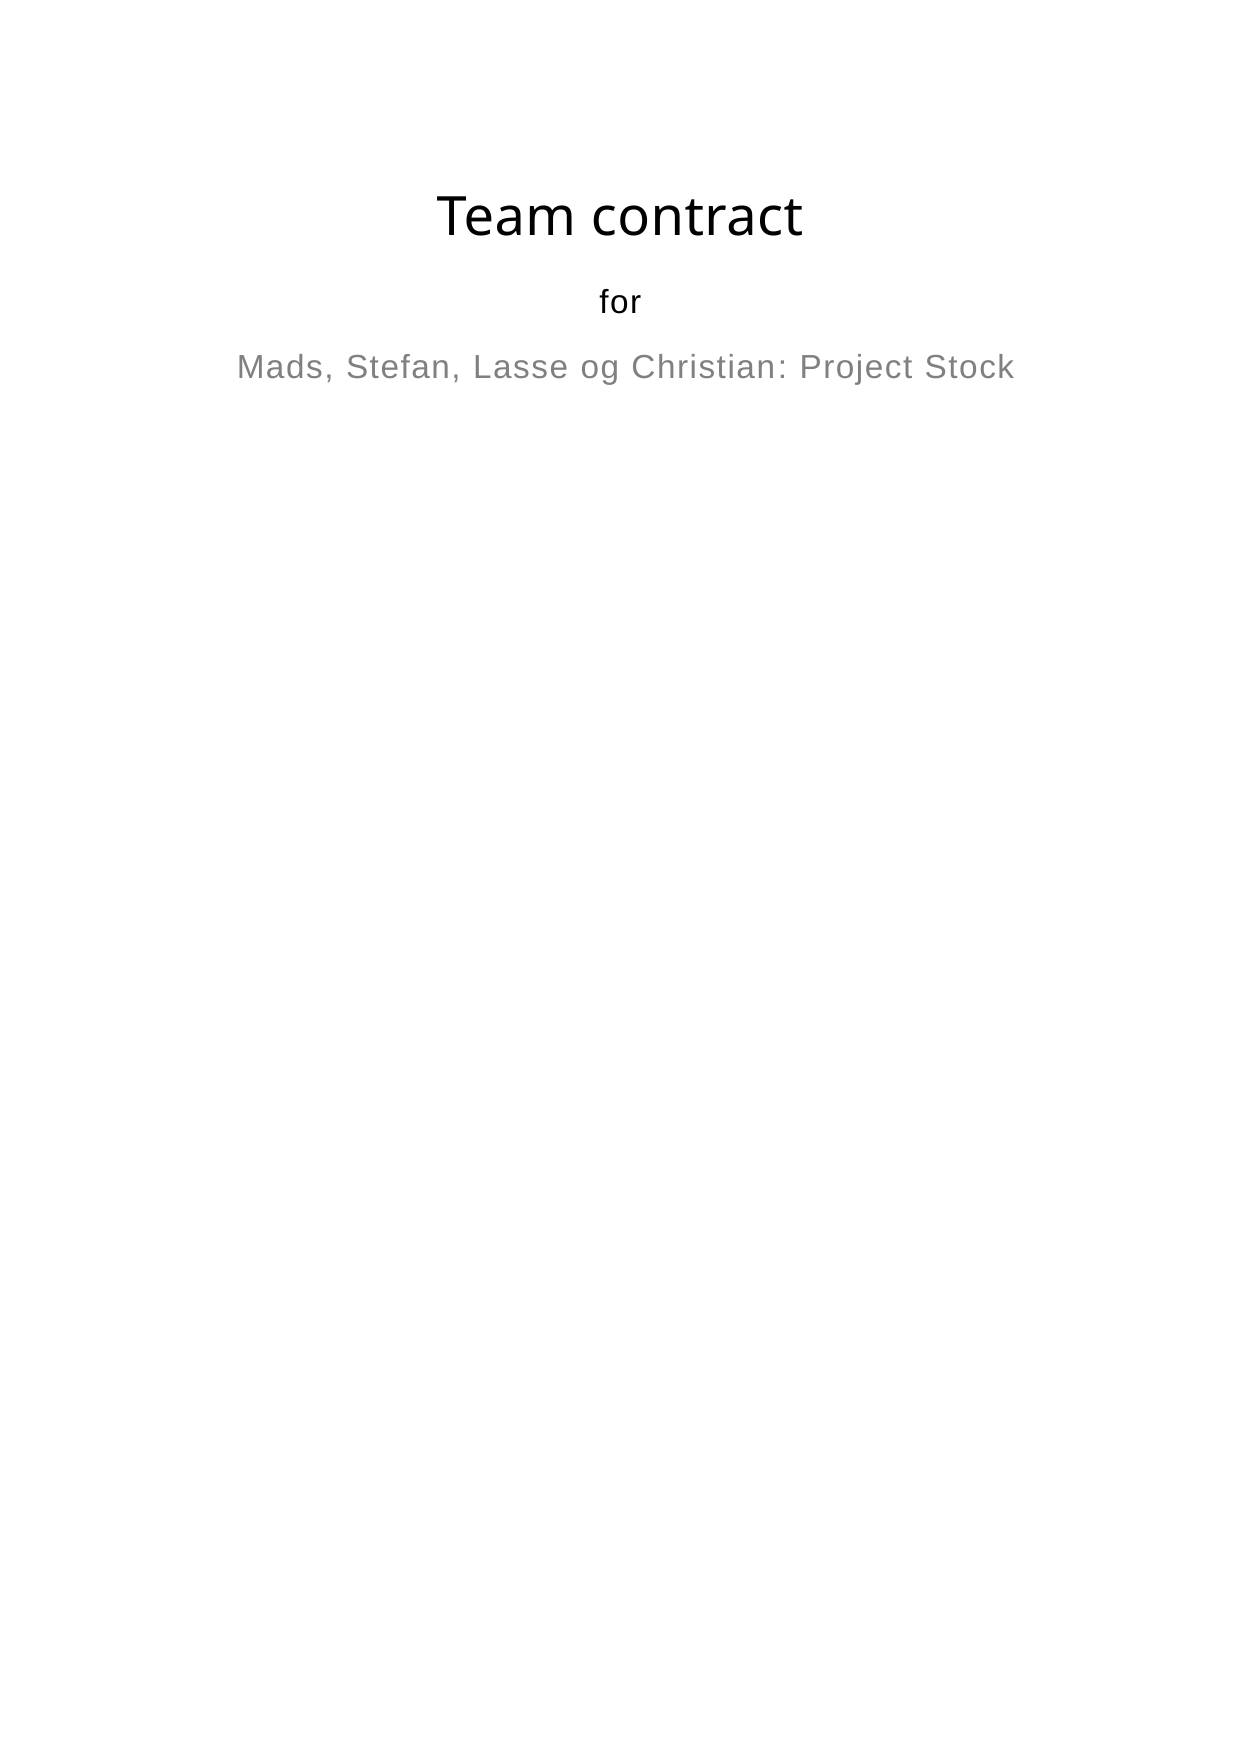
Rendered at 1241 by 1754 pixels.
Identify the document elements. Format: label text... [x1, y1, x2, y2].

subtitle Mads, Stefan, Lasse og Christian: Project Stock [118, 347, 1122, 386]
subtitle for [118, 282, 1122, 321]
subtitle Team contract [118, 177, 1122, 251]
